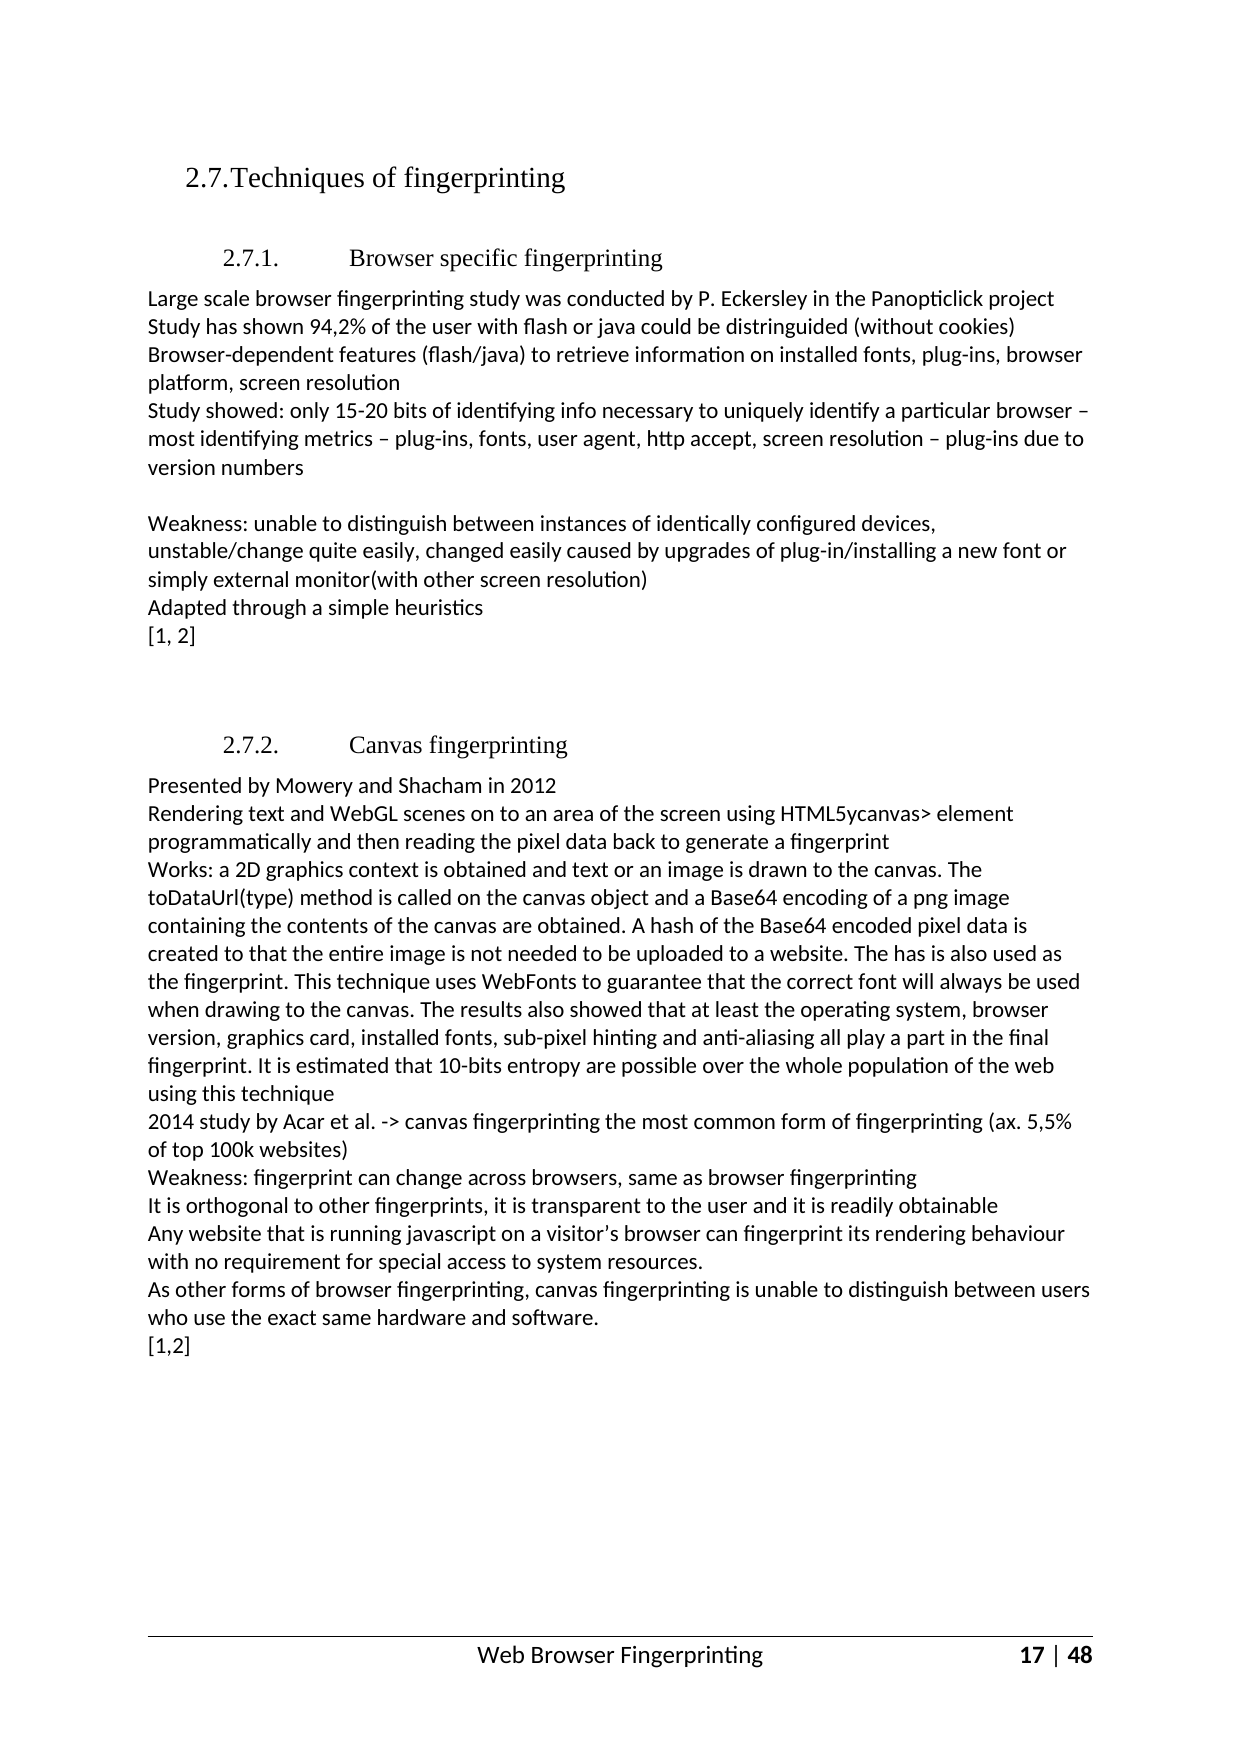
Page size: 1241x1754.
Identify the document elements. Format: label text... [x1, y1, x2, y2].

text [1, 2] [148, 621, 1093, 649]
list Canvas fingerprinting [223, 730, 1093, 758]
text Weakness: fingerprint can change across browsers, same as browser fingerprinting [148, 1163, 1093, 1191]
text Adapted through a simple heuristics [148, 593, 1093, 621]
text [1,2] [148, 1331, 1093, 1359]
text Study showed: only 15-20 bits of identifying info necessary to uniquely identify a particular browser – most identifying metrics – plug-ins, fonts, user agent, http accept, screen resolution – plug-ins due to version numbers [148, 397, 1093, 481]
text Works: a 2D graphics context is obtained and text or an image is drawn to the canvas. The toDataUrl(type) method is called on the canvas object and a Base64 encoding of a png image containing the contents of the canvas are obtained. A hash of the Base64 encoded pixel data is created to that the entire image is not needed to be uploaded to a website. The has is also used as the fingerprint. This technique uses WebFonts to guarantee that the correct font will always be used when drawing to the canvas. The results also showed that at least the operating system, browser version, graphics card, installed fonts, sub-pixel hinting and anti-aliasing all play a part in the final fingerprint. It is estimated that 10-bits entropy are possible over the whole population of the web using this technique [148, 855, 1093, 1107]
text Rendering text and WebGL scenes on to an area of the screen using HTML5ycanvas> element programmatically and then reading the pixel data back to generate a fingerprint [148, 799, 1093, 855]
text Large scale browser fingerprinting study was conducted by P. Eckersley in the Panopticlick project [148, 284, 1093, 312]
text Presented by Mowery and Shacham in 2012 [148, 771, 1093, 799]
list Techniques of fingerprinting [185, 160, 1093, 193]
list Browser specific fingerprinting [223, 243, 1093, 272]
text It is orthogonal to other fingerprints, it is transparent to the user and it is readily obtainable [148, 1191, 1093, 1219]
text Browser-dependent features (flash/java) to retrieve information on installed fonts, plug-ins, browser platform, screen resolution [148, 341, 1093, 397]
text Any website that is running javascript on a visitor’s browser can fingerprint its rendering behaviour with no requirement for special access to system resources. [148, 1219, 1093, 1275]
text As other forms of browser fingerprinting, canvas fingerprinting is unable to distinguish between users who use the exact same hardware and software. [148, 1275, 1093, 1331]
text Weakness: unable to distinguish between instances of identically configured devices, unstable/change quite easily, changed easily caused by upgrades of plug-in/installing a new font or simply external monitor(with other screen resolution) [148, 509, 1093, 593]
text 2014 study by Acar et al. -> canvas fingerprinting the most common form of fingerprinting (ax. 5,5% of top 100k websites) [148, 1107, 1093, 1163]
text Study has shown 94,2% of the user with flash or java could be distringuided (without cookies) [148, 312, 1093, 341]
